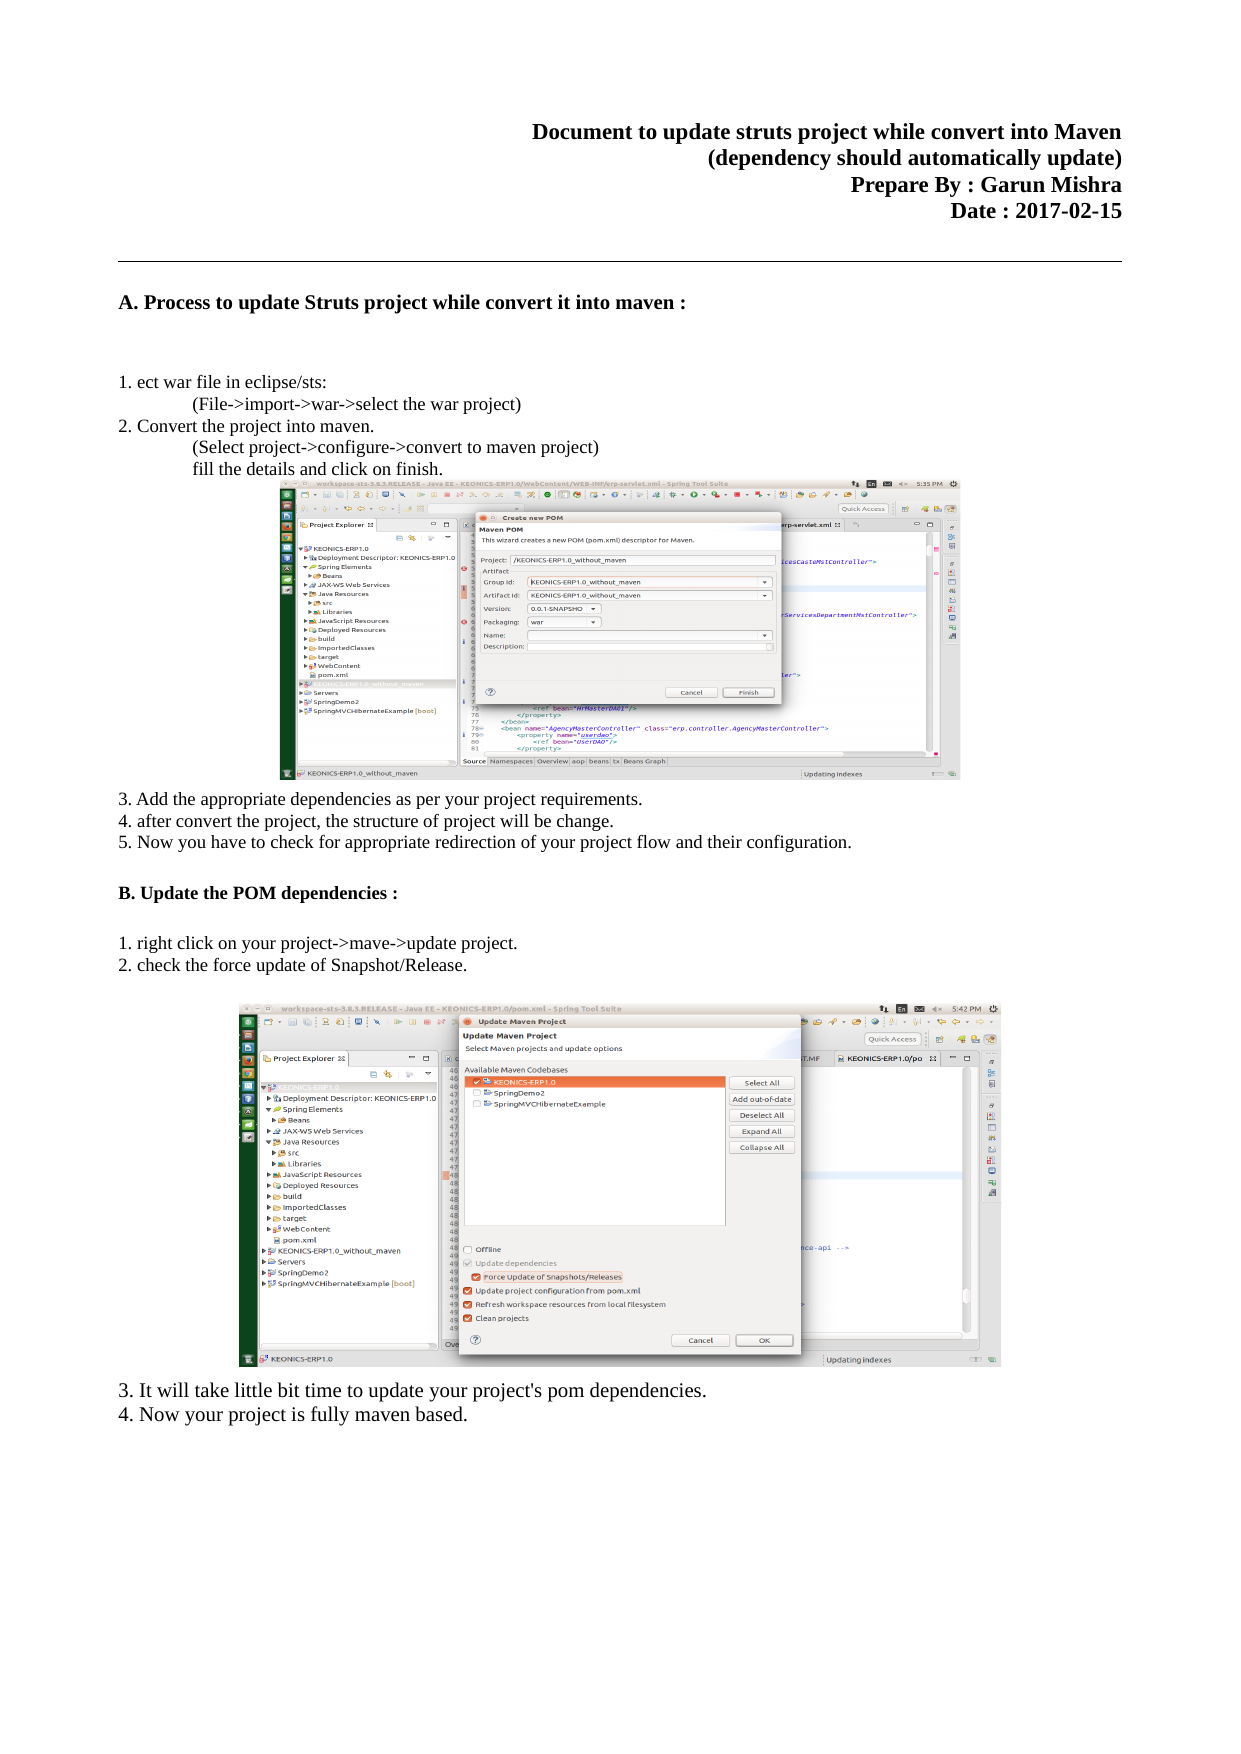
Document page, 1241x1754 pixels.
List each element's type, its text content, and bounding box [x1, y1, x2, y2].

text 2. Convert the project into maven. [118, 414, 1122, 436]
text Prepare By : Garun Mishra [118, 171, 1122, 197]
picture [239, 1003, 1002, 1367]
text (dependency should automatically update) [118, 144, 1122, 171]
text 5. Now you have to check for appropriate redirection of your project flow and their configuration. [118, 831, 1122, 853]
text A. Process to update Struts project while convert it into maven : [118, 290, 1122, 314]
text 3. It will take little bit time to update your project's pom dependencies. [118, 1378, 1122, 1402]
text Date : 2017-02-15 [118, 197, 1122, 223]
text Document to update struts project while convert into Maven [118, 118, 1122, 144]
text 1. right click on your project->mave->update project. [118, 932, 1122, 954]
text 3. Add the appropriate dependencies as per your project requirements. [118, 788, 1122, 810]
text (File->import->war->select the war project) [118, 393, 1122, 414]
text 4. Now your project is fully maven based. [118, 1402, 1122, 1426]
picture [279, 479, 961, 780]
text 2. check the force update of Snapshot/Release. [118, 954, 1122, 975]
text 4. after convert the project, the structure of project will be change. [118, 810, 1122, 831]
text B. Update the POM dependencies : [118, 882, 1122, 903]
text fill the details and click on finish. [118, 458, 1122, 479]
text (Select project->configure->convert to maven project) [118, 436, 1122, 458]
text 1. ect war file in eclipse/sts: [118, 371, 1122, 393]
